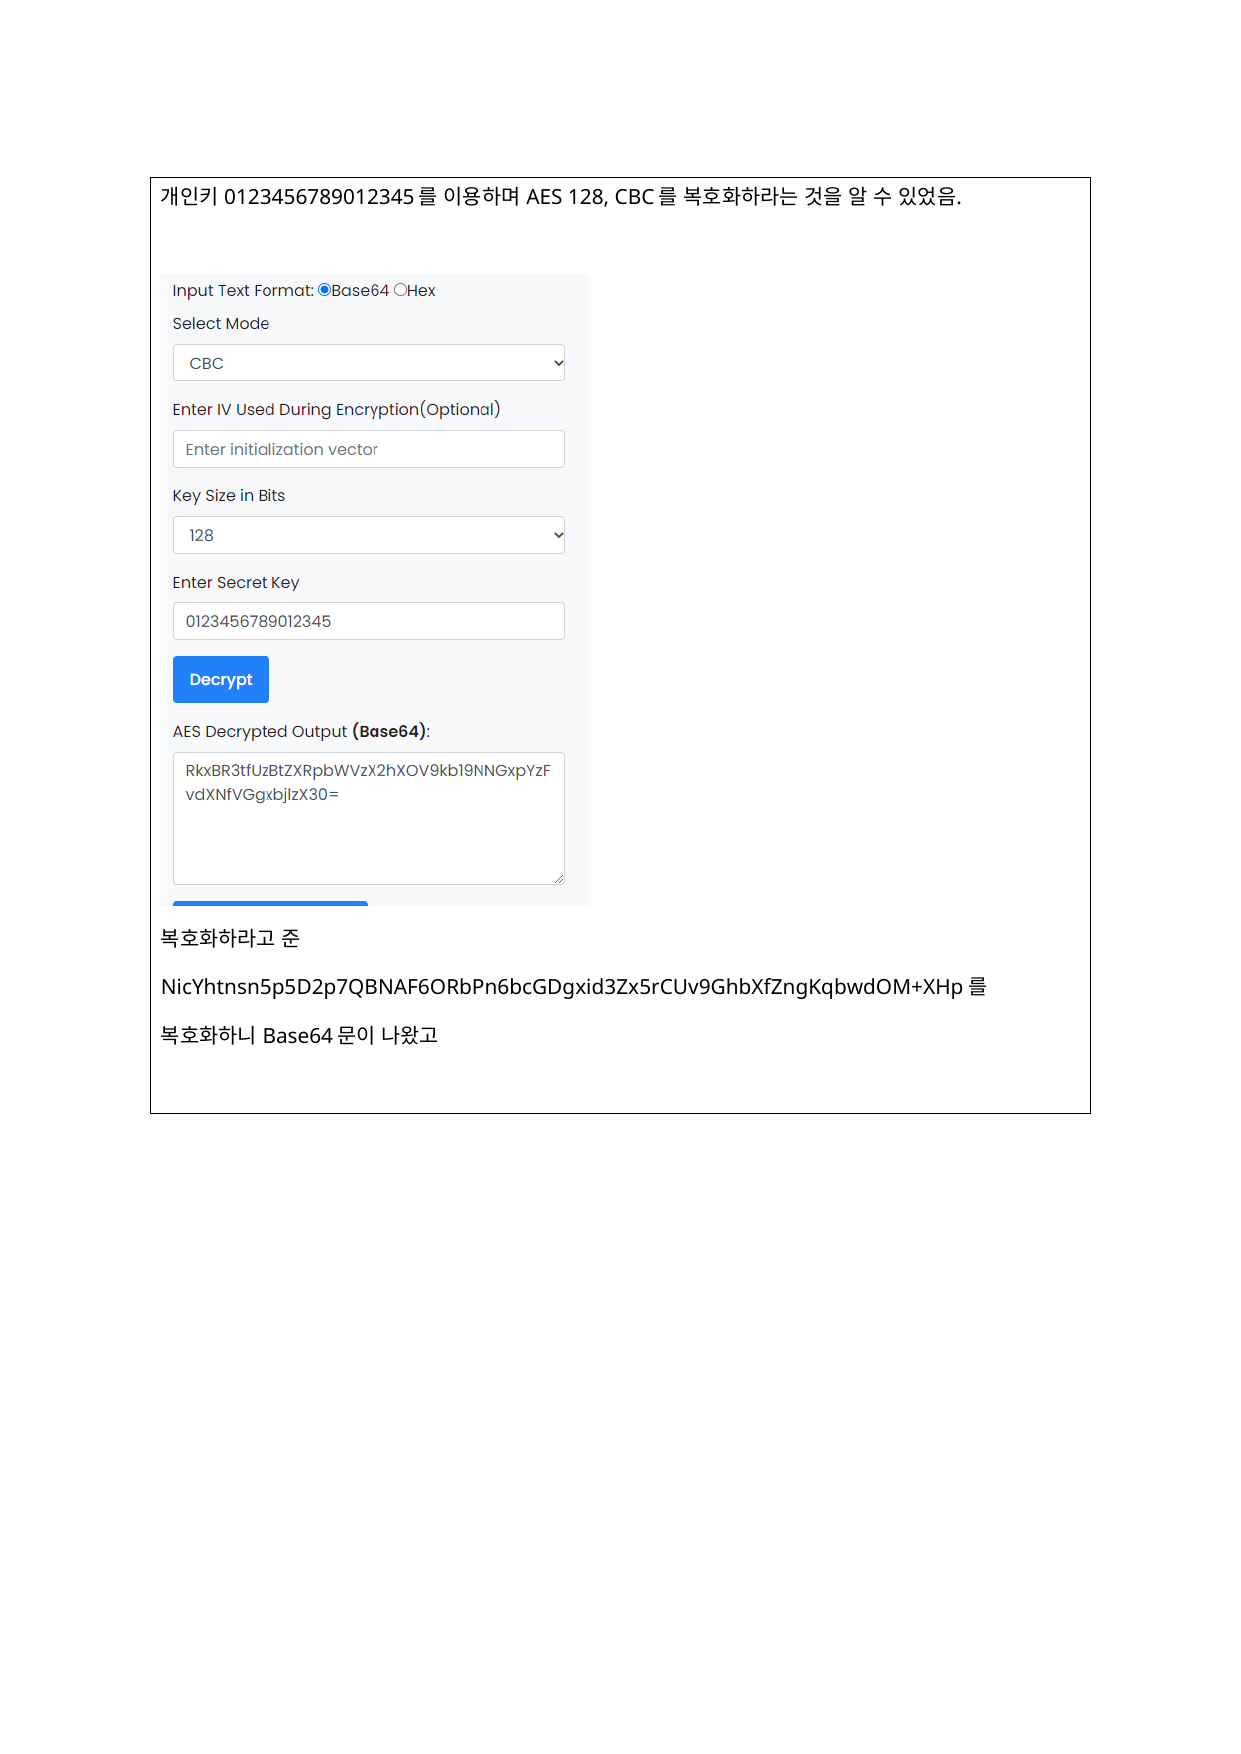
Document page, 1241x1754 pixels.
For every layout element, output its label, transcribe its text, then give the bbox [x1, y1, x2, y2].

table_cell 개인키 0123456789012345를 이용하며 AES 128, CBC를 복호화하라는 것을 알 수 있었음. 복호화하라고 준 NicYhtnsn5p5D2p7QBNAF6ORbPn6bcGDgxid3Zx5rCUv9GhbXfZngKqbwdOM+XHp를 복호화하니 Base64문이 나왔고 [151, 178, 1090, 1113]
picture [160, 274, 589, 906]
